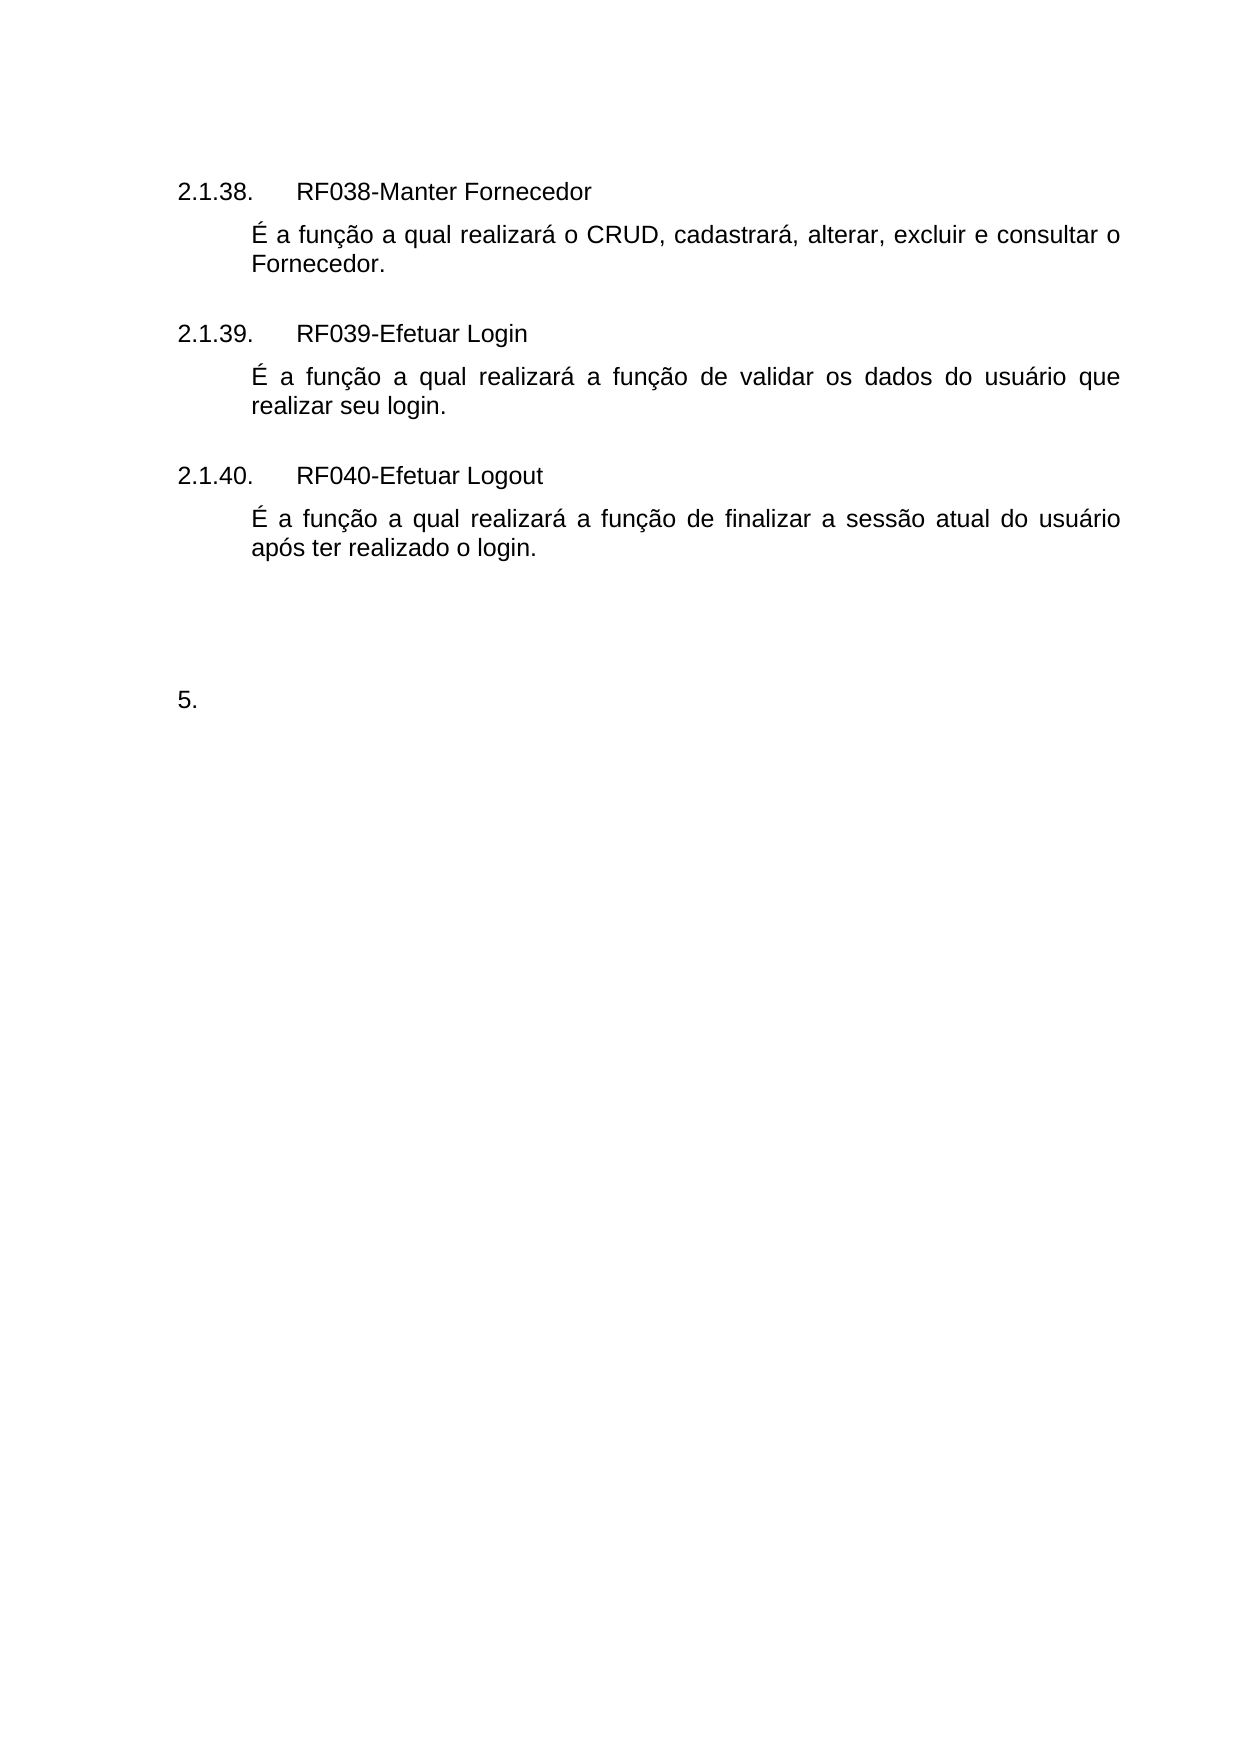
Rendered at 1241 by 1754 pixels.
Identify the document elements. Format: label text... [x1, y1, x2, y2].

list RF040-Efetuar Logout [177, 461, 1122, 490]
list RF039-Efetuar Login [177, 319, 1122, 348]
text É a função a qual realizará o CRUD, cadastrará, alterar, excluir e consultar o Fornecedor. [251, 220, 1122, 278]
text É a função a qual realizará a função de finalizar a sessão atual do usuário após ter realizado o login. [251, 504, 1122, 562]
list RF038-Manter Fornecedor [177, 177, 1122, 206]
text É a função a qual realizará a função de validar os dados do usuário que realizar seu login. [251, 362, 1122, 420]
